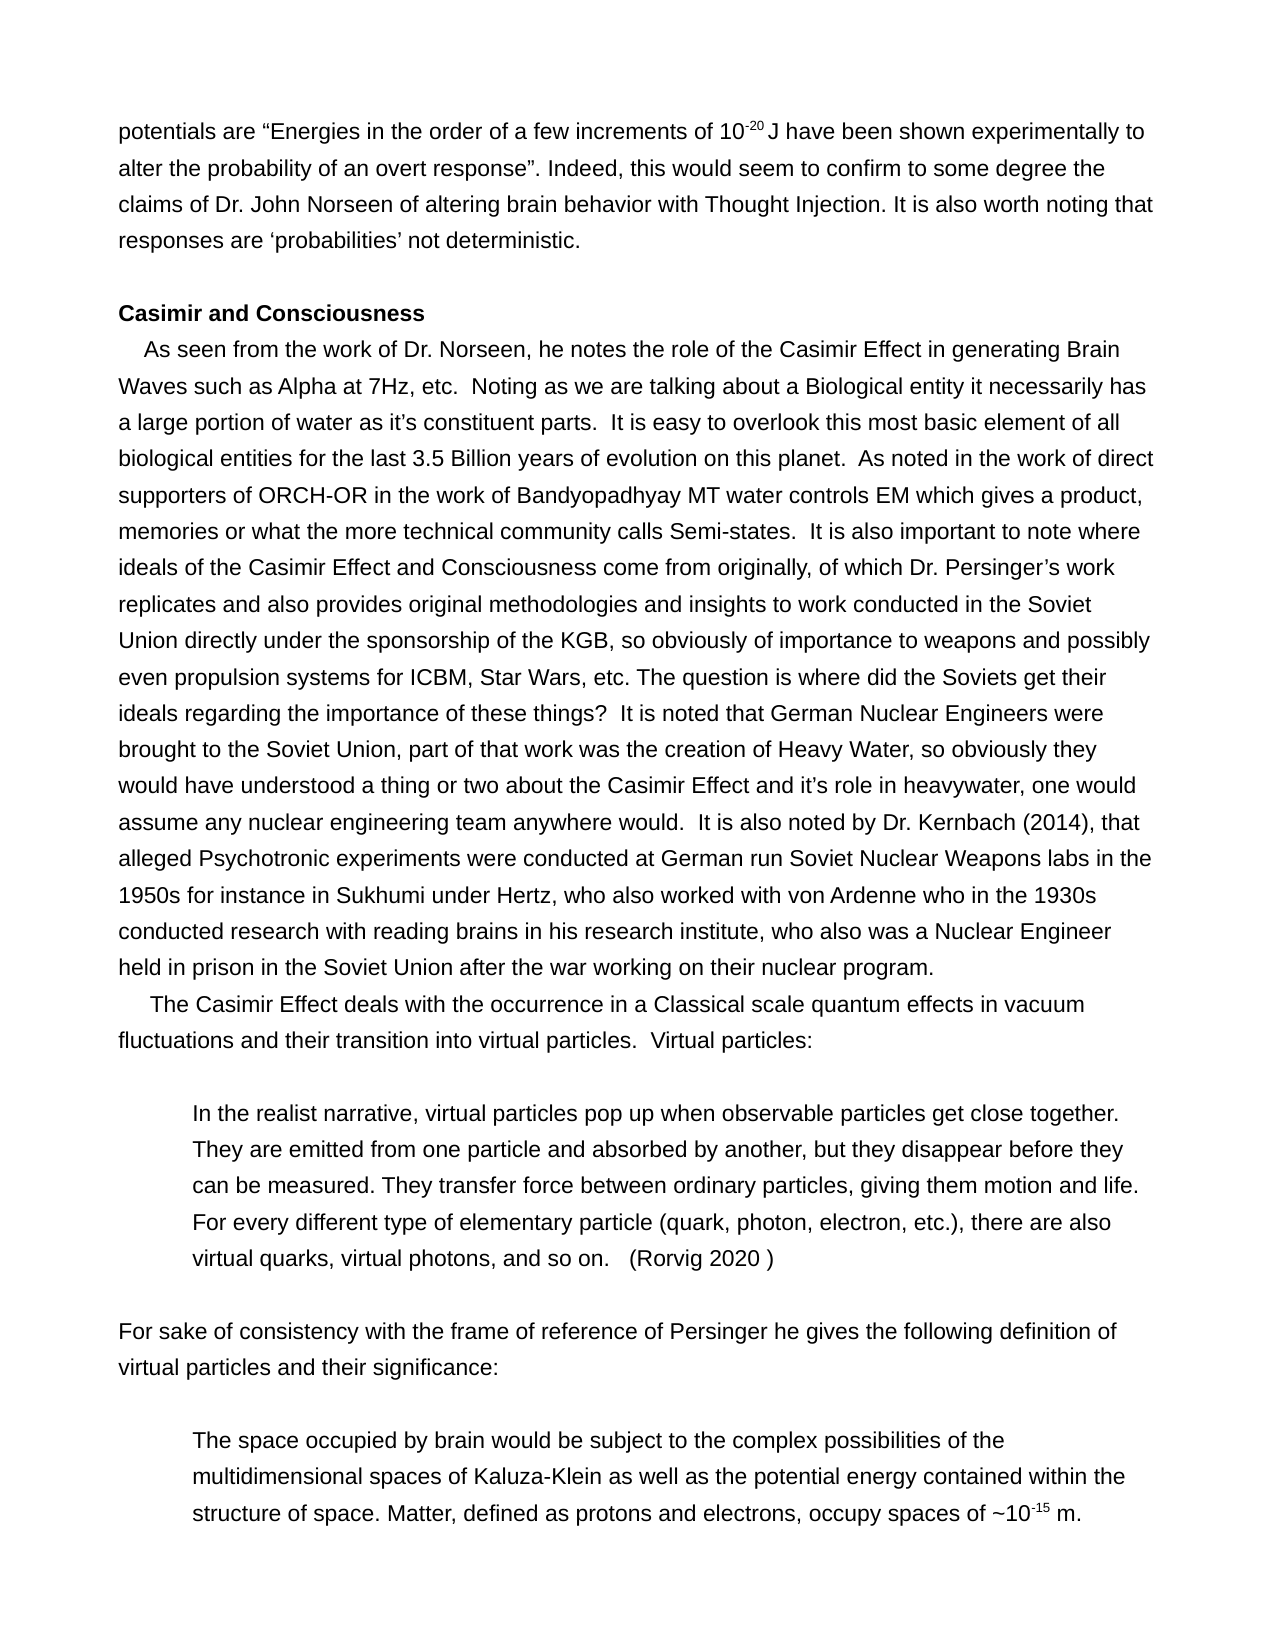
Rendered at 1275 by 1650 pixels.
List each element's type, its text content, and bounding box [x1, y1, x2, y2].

text The Casimir Effect deals with the occurrence in a Classical scale quantum effects in vacuum fluctuations and their transition into virtual particles. Virtual particles: [118, 991, 1157, 1053]
text The space occupied by brain would be subject to the complex possibilities of the multidimensional spaces of Kaluza-Klein as well as the potential energy contained within the structure of space. Matter, defined as protons and electrons, occupy spaces of ~10-15 m. [192, 1427, 1157, 1526]
text As seen from the work of Dr. Norseen, he notes the role of the Casimir Effect in generating Brain Waves such as Alpha at 7Hz, etc. Noting as we are talking about a Biological entity it necessarily has a large portion of water as it’s constituent parts. It is easy to overlook this most basic element of all biological entities for the last 3.5 Billion years of evolution on this planet. As noted in the work of direct supporters of ORCH-OR in the work of Bandyopadhyay MT water controls EM which gives a product, memories or what the more technical community calls Semi-states. It is also important to note where ideals of the Casimir Effect and Consciousness come from originally, of which Dr. Persinger’s work replicates and also provides original methodologies and insights to work conducted in the Soviet Union directly under the sponsorship of the KGB, so obviously of importance to weapons and possibly even propulsion systems for ICBM, Star Wars, etc. The question is where did the Soviets get their ideals regarding the importance of these things? It is noted that German Nuclear Engineers were brought to the Soviet Union, part of that work was the creation of Heavy Water, so obviously they would have understood a thing or two about the Casimir Effect and it’s role in heavywater, one would assume any nuclear engineering team anywhere would. It is also noted by Dr. Kernbach (2014), that alleged Psychotronic experiments were conducted at German run Soviet Nuclear Weapons labs in the 1950s for instance in Sukhumi under Hertz, who also worked with von Ardenne who in the 1930s conducted research with reading brains in his research institute, who also was a Nuclear Engineer held in prison in the Soviet Union after the war working on their nuclear program. [118, 336, 1157, 981]
text potentials are “Energies in the order of a few increments of 10-20 J have been shown experimentally to alter the probability of an overt response”. Indeed, this would seem to confirm to some degree the claims of Dr. John Norseen of altering brain behavior with Thought Injection. It is also worth noting that responses are ‘probabilities’ not deterministic. [118, 118, 1157, 253]
text Casimir and Consciousness [118, 300, 1157, 326]
text In the realist narrative, virtual particles pop up when observable particles get close together. They are emitted from one particle and absorbed by another, but they disappear before they can be measured. They transfer force between ordinary particles, giving them motion and life. For every different type of elementary particle (quark, photon, electron, etc.), there are also virtual quarks, virtual photons, and so on. (Rorvig 2020 ) [192, 1100, 1157, 1271]
text For sake of consistency with the frame of reference of Persinger he gives the following definition of virtual particles and their significance: [118, 1318, 1157, 1381]
